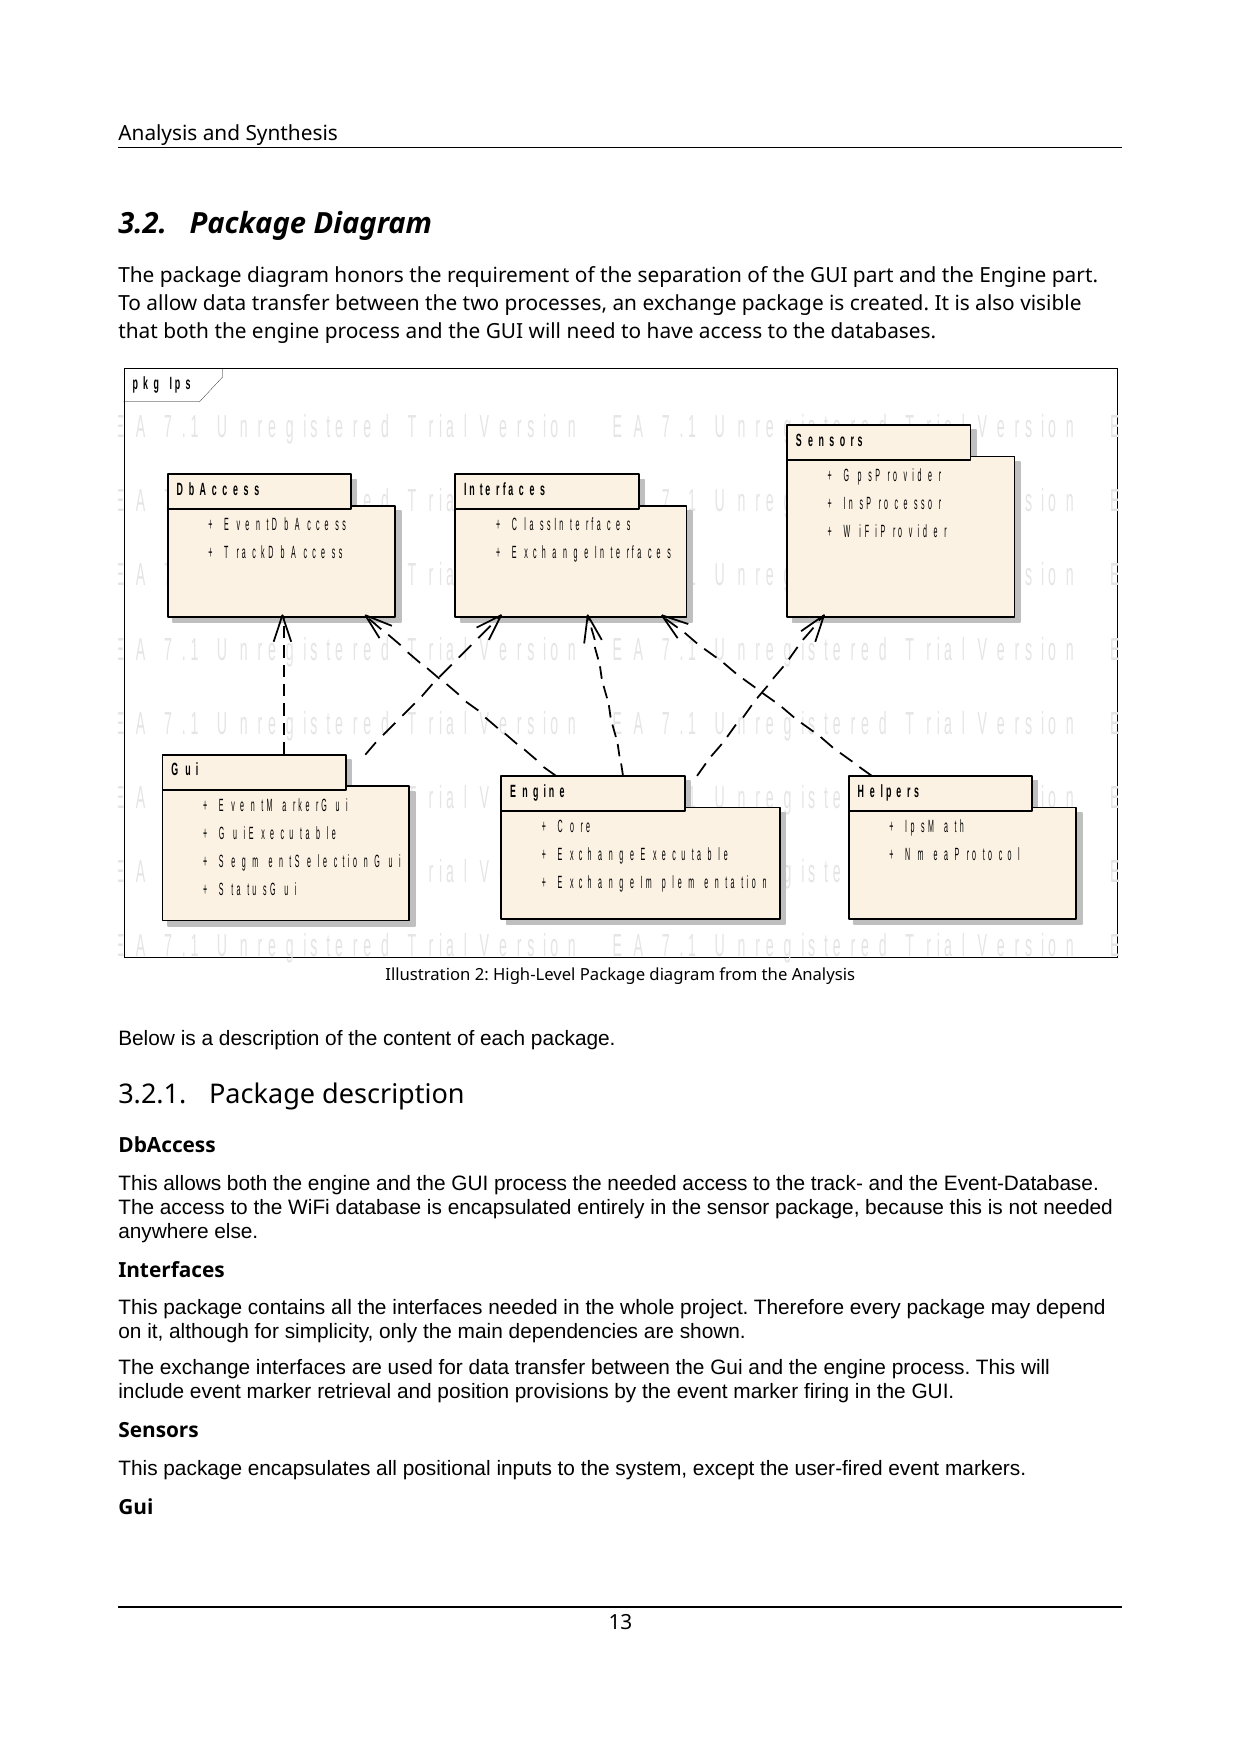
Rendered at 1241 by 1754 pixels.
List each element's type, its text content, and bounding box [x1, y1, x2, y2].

text The package diagram honors the requirement of the separation of the GUI part and the Engine part. To allow data transfer between the two processes, an exchange package is created. It is also visible that both the engine process and the GUI will need to have access to the databases. [118, 260, 1122, 345]
text Illustration 2: High-Level Package diagram from the Analysis [118, 363, 1122, 986]
subtitle Package description [118, 1075, 1122, 1112]
text Below is a description of the content of each package. [118, 1026, 1122, 1050]
text Gui [118, 1492, 1122, 1520]
text This package contains all the interfaces needed in the whole project. Therefore every package may depend on it, although for simplicity, only the main dependencies are shown. [118, 1295, 1122, 1343]
text Sensors [118, 1415, 1122, 1444]
text The exchange interfaces are used for data transfer between the Gui and the engine process. This will include event marker retrieval and position provisions by the event marker firing in the GUI. [118, 1355, 1122, 1403]
text Interfaces [118, 1255, 1122, 1283]
text DbAccess [118, 1130, 1122, 1159]
text This package encapsulates all positional inputs to the system, except the user-fired event markers. [118, 1455, 1122, 1479]
text This allows both the engine and the GUI process the needed access to the track- and the Event-Database. The access to the WiFi database is encapsulated entirely in the sensor package, because this is not needed anywhere else. [118, 1171, 1122, 1242]
subtitle Package Diagram [118, 202, 1122, 242]
